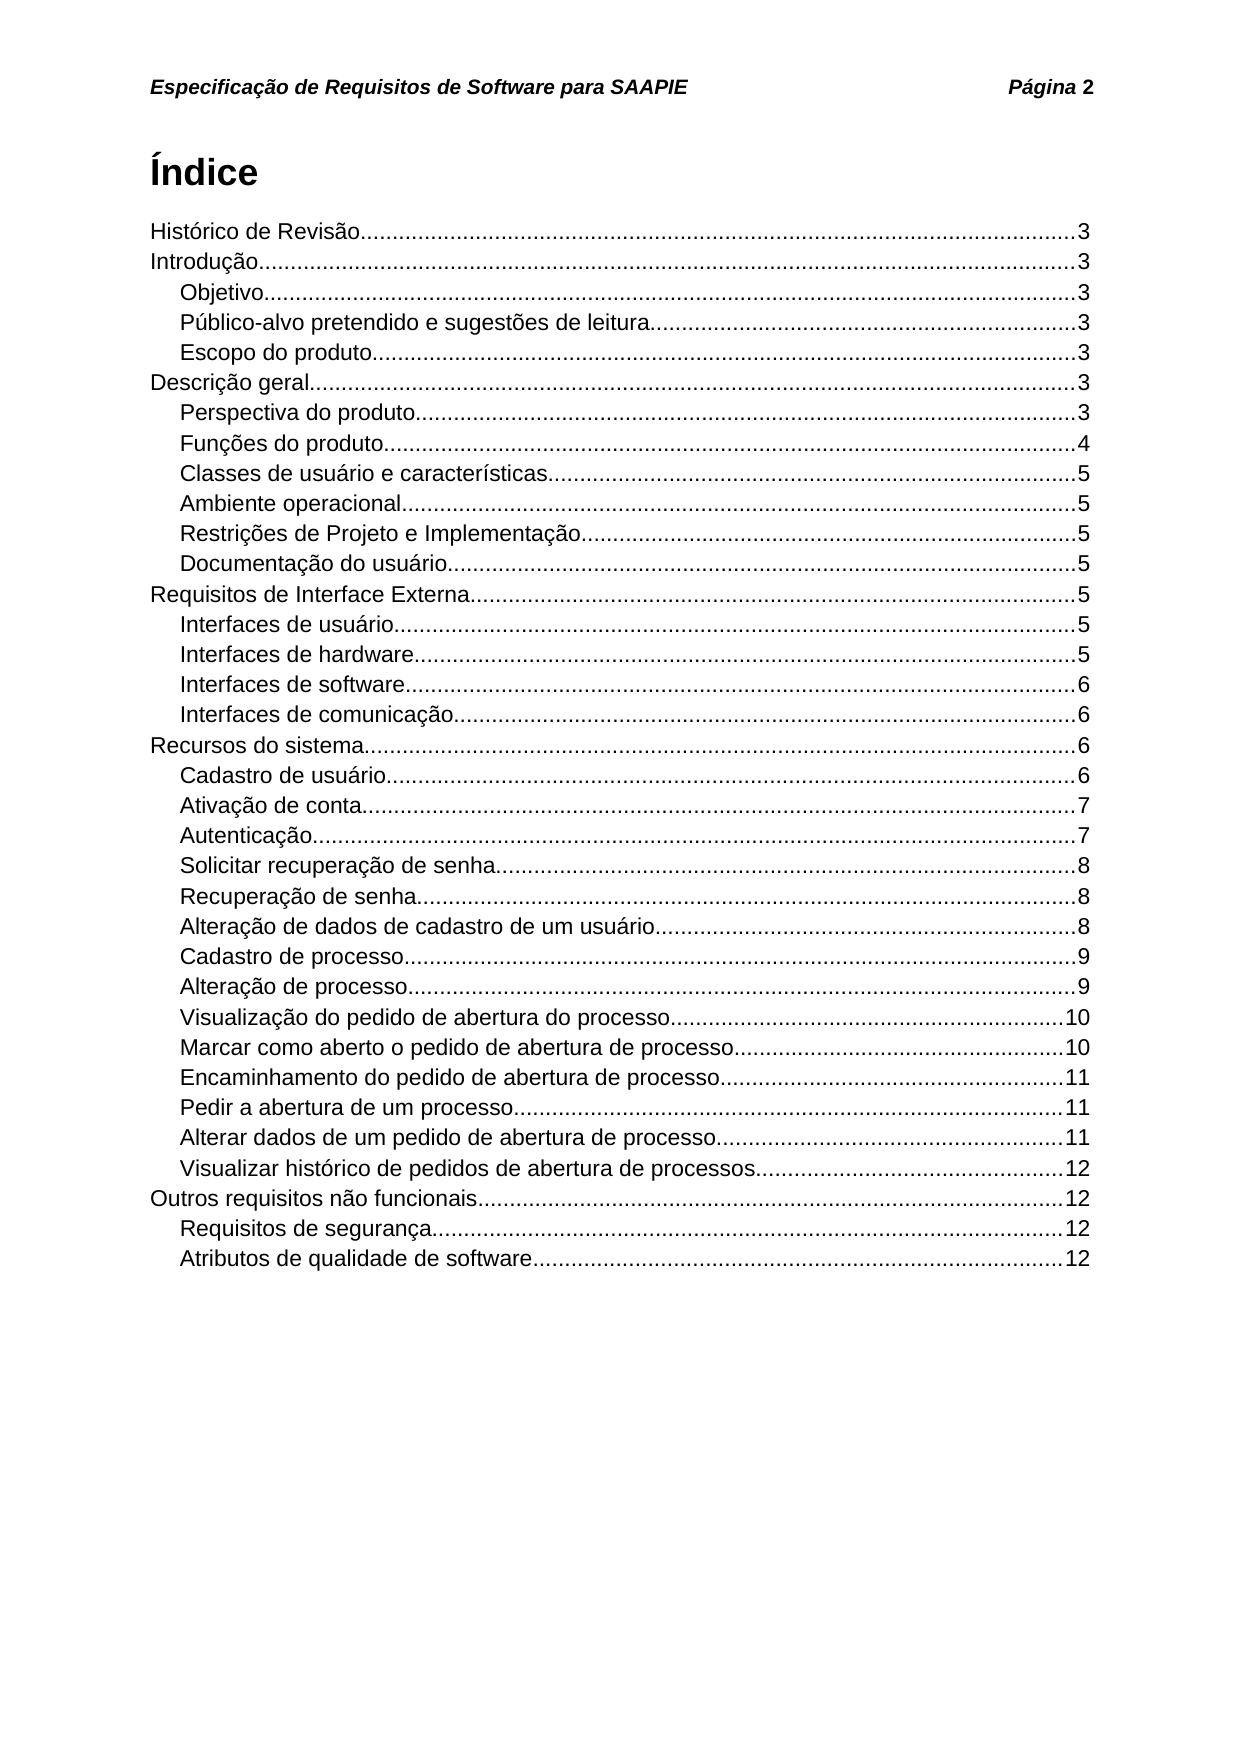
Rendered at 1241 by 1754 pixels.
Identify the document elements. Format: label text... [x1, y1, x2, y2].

text Restrições de Projeto e Implementação 5 [179, 520, 1090, 547]
text Classes de usuário e características 5 [179, 460, 1090, 486]
text Ambiente operacional 5 [179, 490, 1090, 516]
text Descrição geral 3 [150, 369, 1090, 396]
text Interfaces de comunicação 6 [179, 701, 1090, 728]
text Recursos do sistema 6 [150, 732, 1090, 758]
text Perspectiva do produto 3 [179, 399, 1090, 426]
text Visualizar histórico de pedidos de abertura de processos 12 [179, 1154, 1090, 1181]
text Requisitos de Interface Externa 5 [150, 581, 1090, 607]
text Alterar dados de um pedido de abertura de processo 11 [179, 1124, 1090, 1151]
text Autenticação 7 [179, 822, 1090, 849]
text Atributos de qualidade de software 12 [179, 1245, 1090, 1272]
text Recuperação de senha 8 [179, 883, 1090, 909]
text Funções do produto 4 [179, 429, 1090, 456]
text Introdução 3 [150, 248, 1090, 275]
text Ativação de conta 7 [179, 792, 1090, 818]
text Outros requisitos não funcionais 12 [150, 1185, 1090, 1211]
text Interfaces de hardware 5 [179, 641, 1090, 667]
text Interfaces de usuário 5 [179, 611, 1090, 637]
text Marcar como aberto o pedido de abertura de processo 10 [179, 1034, 1090, 1060]
text Escopo do produto 3 [179, 339, 1090, 365]
text Requisitos de segurança 12 [179, 1215, 1090, 1241]
subtitle Índice [150, 150, 1090, 193]
text Público-alvo pretendido e sugestões de leitura 3 [179, 309, 1090, 335]
text Documentação do usuário 5 [179, 550, 1090, 577]
text Cadastro de usuário 6 [179, 762, 1090, 788]
text Cadastro de processo 9 [179, 943, 1090, 969]
text Alteração de processo 9 [179, 973, 1090, 1000]
text Solicitar recuperação de senha 8 [179, 852, 1090, 879]
text Histórico de Revisão 3 [150, 218, 1090, 244]
text Encaminhamento do pedido de abertura de processo 11 [179, 1064, 1090, 1090]
text Visualização do pedido de abertura do processo 10 [179, 1003, 1090, 1030]
text Alteração de dados de cadastro de um usuário 8 [179, 913, 1090, 939]
text Interfaces de software 6 [179, 671, 1090, 698]
text Pedir a abertura de um processo 11 [179, 1094, 1090, 1121]
text Objetivo 3 [179, 278, 1090, 305]
